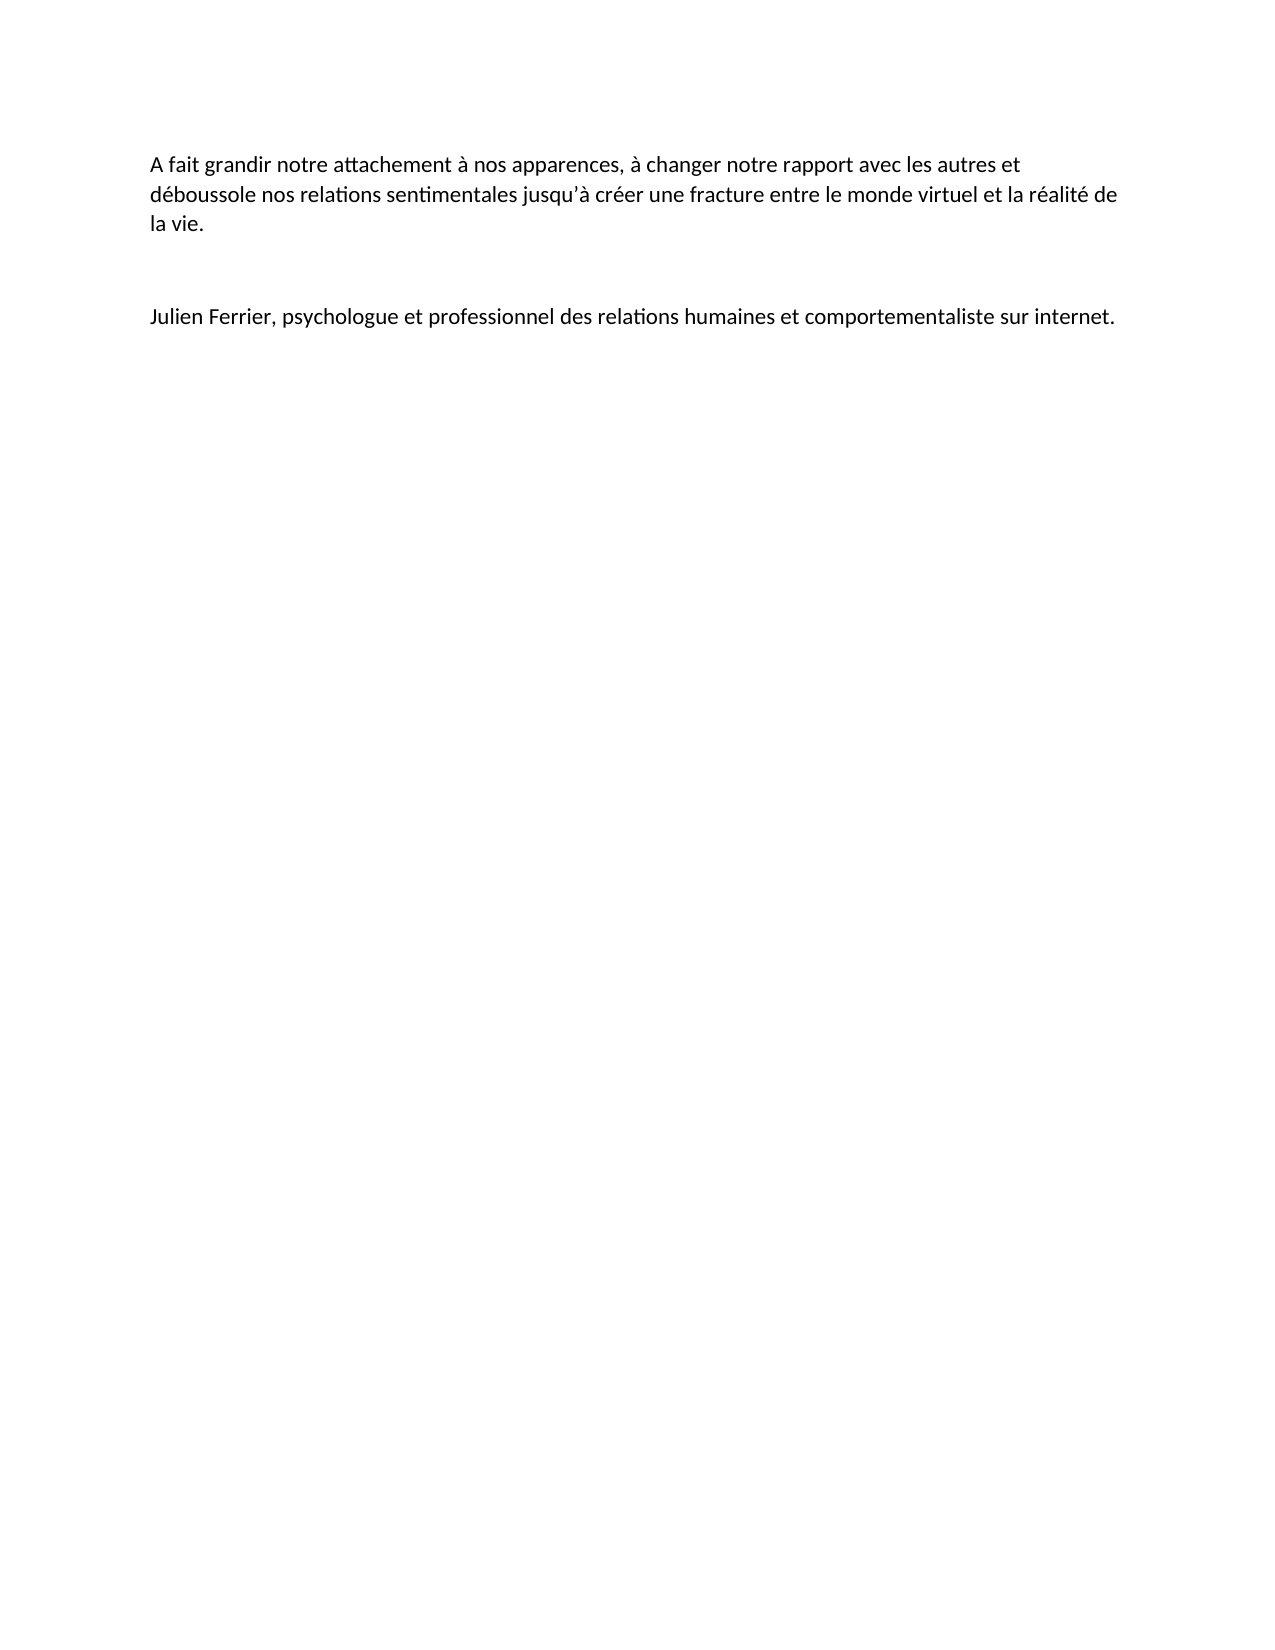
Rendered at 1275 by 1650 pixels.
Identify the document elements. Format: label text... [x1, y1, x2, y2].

text Julien Ferrier, psychologue et professionnel des relations humaines et comportementaliste sur internet. [150, 302, 1125, 330]
text A fait grandir notre attachement à nos apparences, à changer notre rapport avec les autres et déboussole nos relations sentimentales jusqu’à créer une fracture entre le monde virtuel et la réalité de la vie. [150, 150, 1125, 237]
